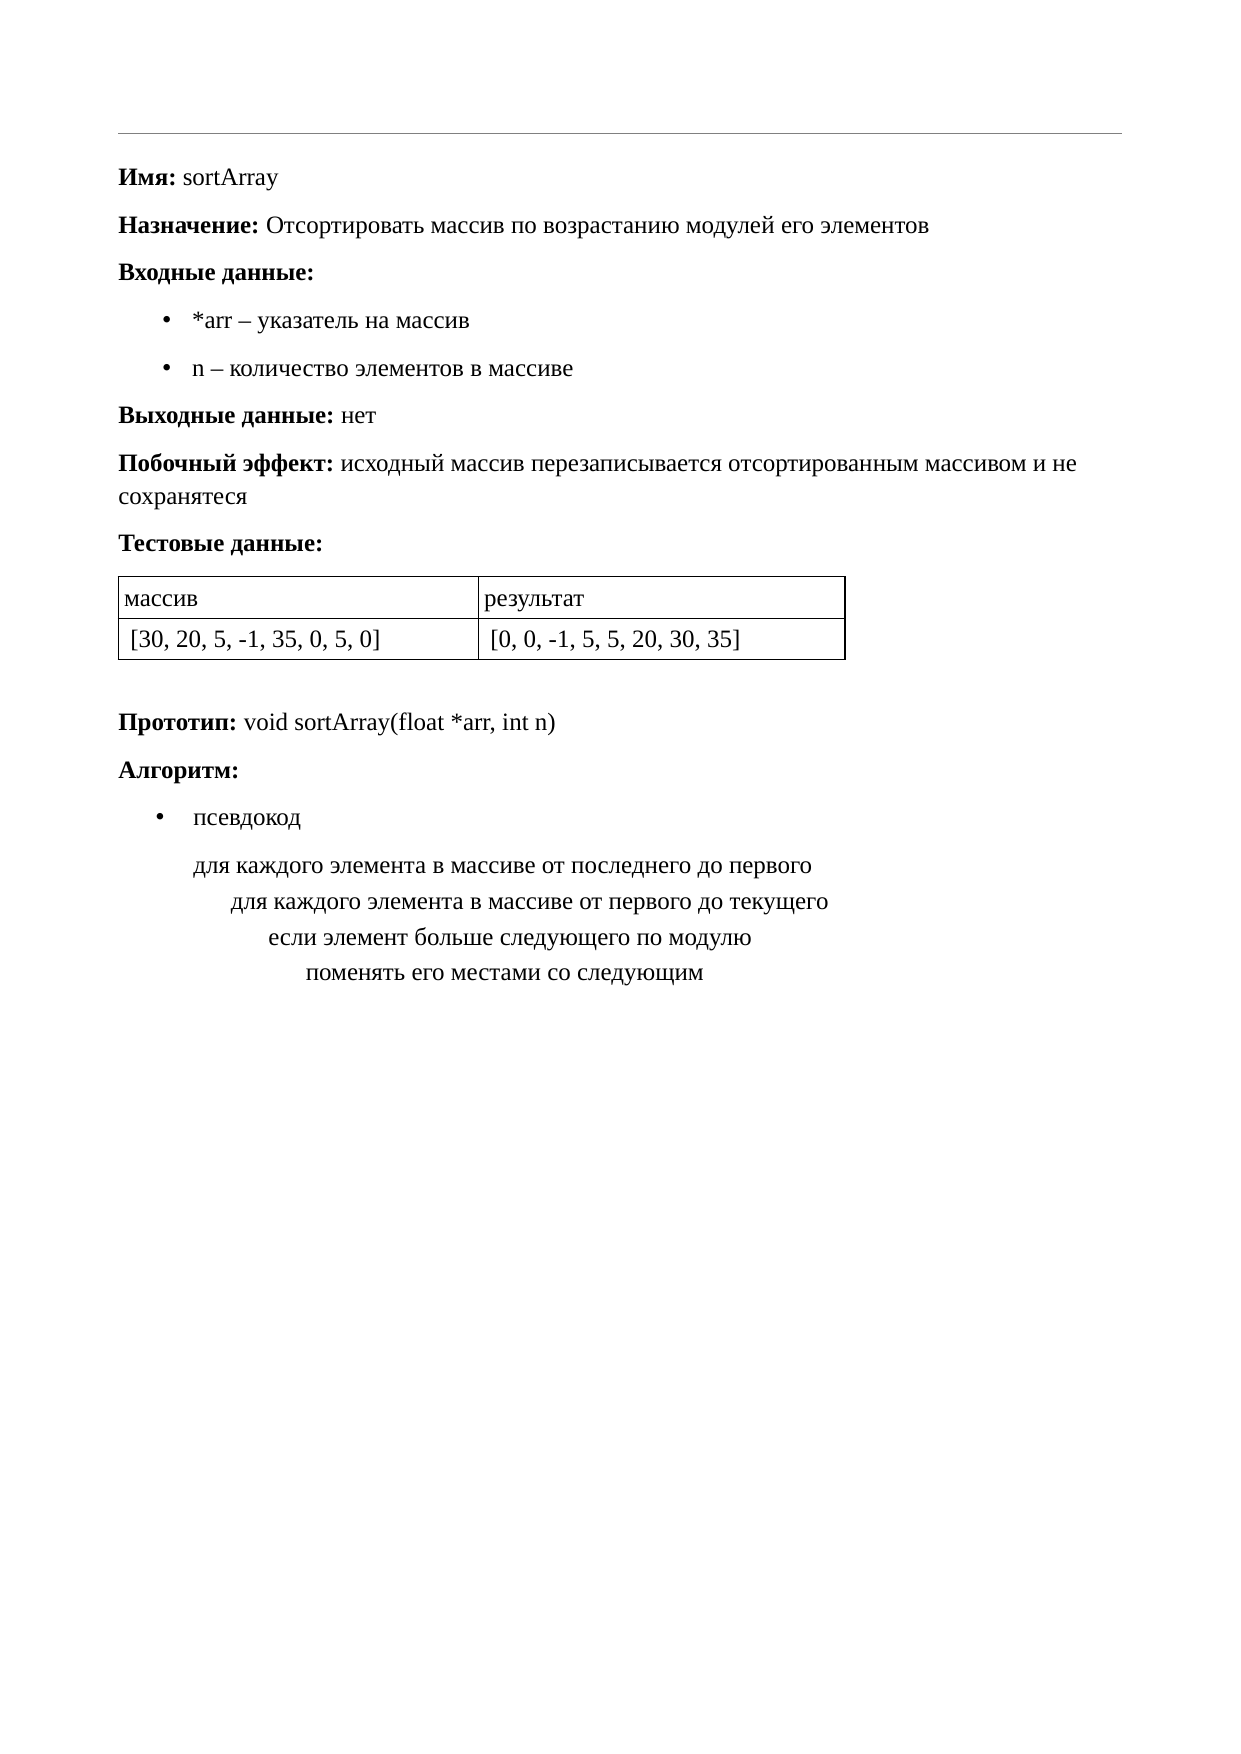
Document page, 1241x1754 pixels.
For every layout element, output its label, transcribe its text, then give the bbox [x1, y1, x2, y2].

text Выходные данные: нет [118, 400, 1122, 429]
list для каждого элемента в массиве от последнего до первого [156, 850, 1122, 879]
text Прототип: void sortArray(float *arr, int n) [118, 707, 1122, 736]
list *arr – указатель на массив [162, 305, 1122, 334]
text Назначение: Отсортировать массив по возрастанию модулей его элементов [118, 210, 1122, 239]
text Алгоритм: [118, 755, 1122, 784]
table_cell [0, 0, -1, 5, 5, 20, 30, 35] [479, 619, 844, 659]
text Побочный эффект: исходный массив перезаписывается отсортированным массивом и не сохранятеся [118, 448, 1122, 510]
table_header массив [119, 577, 478, 617]
table_header результат [479, 577, 844, 617]
text Входные данные: [118, 257, 1122, 286]
text Имя: sortArray [118, 162, 1122, 191]
list если элемент больше следующего по модулю [231, 922, 1122, 950]
list n – количество элементов в массиве [162, 353, 1122, 381]
list псевдокод [156, 802, 1122, 831]
list поменять его местами со следующим [268, 957, 1122, 986]
list для каждого элемента в массиве от первого до текущего [193, 886, 1122, 914]
text Тестовые данные: [118, 528, 1122, 557]
table_cell [30, 20, 5, -1, 35, 0, 5, 0] [119, 619, 478, 659]
